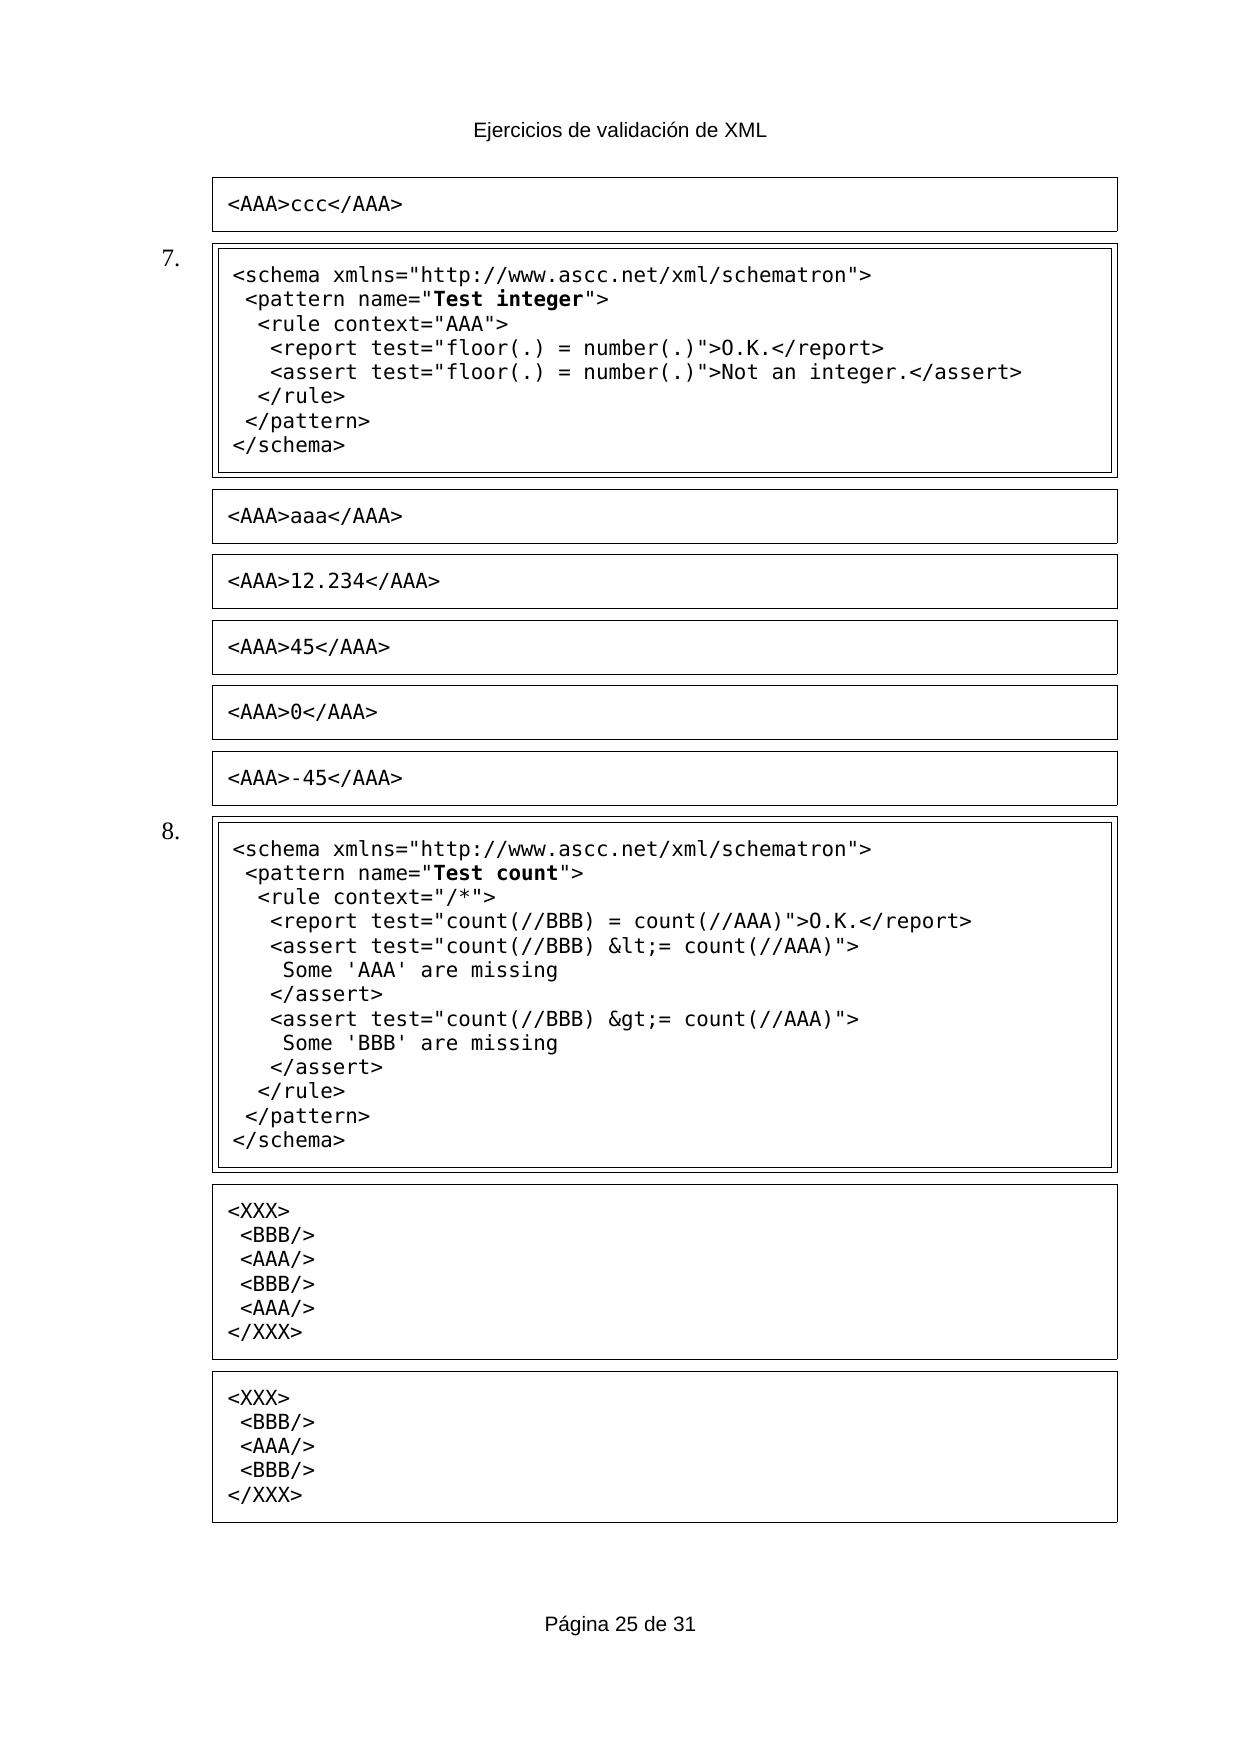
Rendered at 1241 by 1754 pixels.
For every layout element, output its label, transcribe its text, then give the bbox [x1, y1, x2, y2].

table_cell <AAA>-45</AAA> [207, 745, 1123, 811]
table_cell [118, 237, 207, 483]
table_cell <AAA>45</AAA> [207, 614, 1123, 680]
table_cell <XXX> <BBB/> <AAA/> <BBB/> <AAA/> </XXX> [207, 1178, 1123, 1365]
table_cell <AAA>0</AAA> [207, 680, 1123, 745]
table_cell [118, 680, 207, 745]
table_cell [118, 811, 207, 1178]
table_cell <AAA>12.234</AAA> [207, 549, 1123, 614]
table_cell <XXX> <BBB/> <AAA/> <BBB/> </XXX> [207, 1365, 1123, 1528]
table_cell [118, 549, 207, 614]
table_cell [118, 483, 207, 549]
table_cell <AAA>aaa</AAA> [207, 483, 1123, 549]
table_cell <AAA>ccc</AAA> [207, 172, 1123, 237]
table_cell [118, 172, 207, 237]
table_cell [118, 745, 207, 811]
table_cell [118, 614, 207, 680]
table_cell <schema xmlns="http://www.ascc.net/xml/schematron"> <pattern name="Test count"> <rule context="/*"> <report test="count(//BBB) = count(//AAA)">O.K.</report> <assert test="count(//BBB) &lt;= count(//AAA)"> Some 'AAA' are missing </assert> <assert test="count(//BBB) &gt;= count(//AAA)"> Some 'BBB' are missing </assert> </rule> </pattern> </schema> [207, 811, 1123, 1178]
table_cell [118, 1365, 207, 1528]
table_cell [118, 1178, 207, 1365]
table_cell <schema xmlns="http://www.ascc.net/xml/schematron"> <pattern name="Test integer"> <rule context="AAA"> <report test="floor(.) = number(.)">O.K.</report> <assert test="floor(.) = number(.)">Not an integer.</assert> </rule> </pattern> </schema> [207, 237, 1123, 483]
